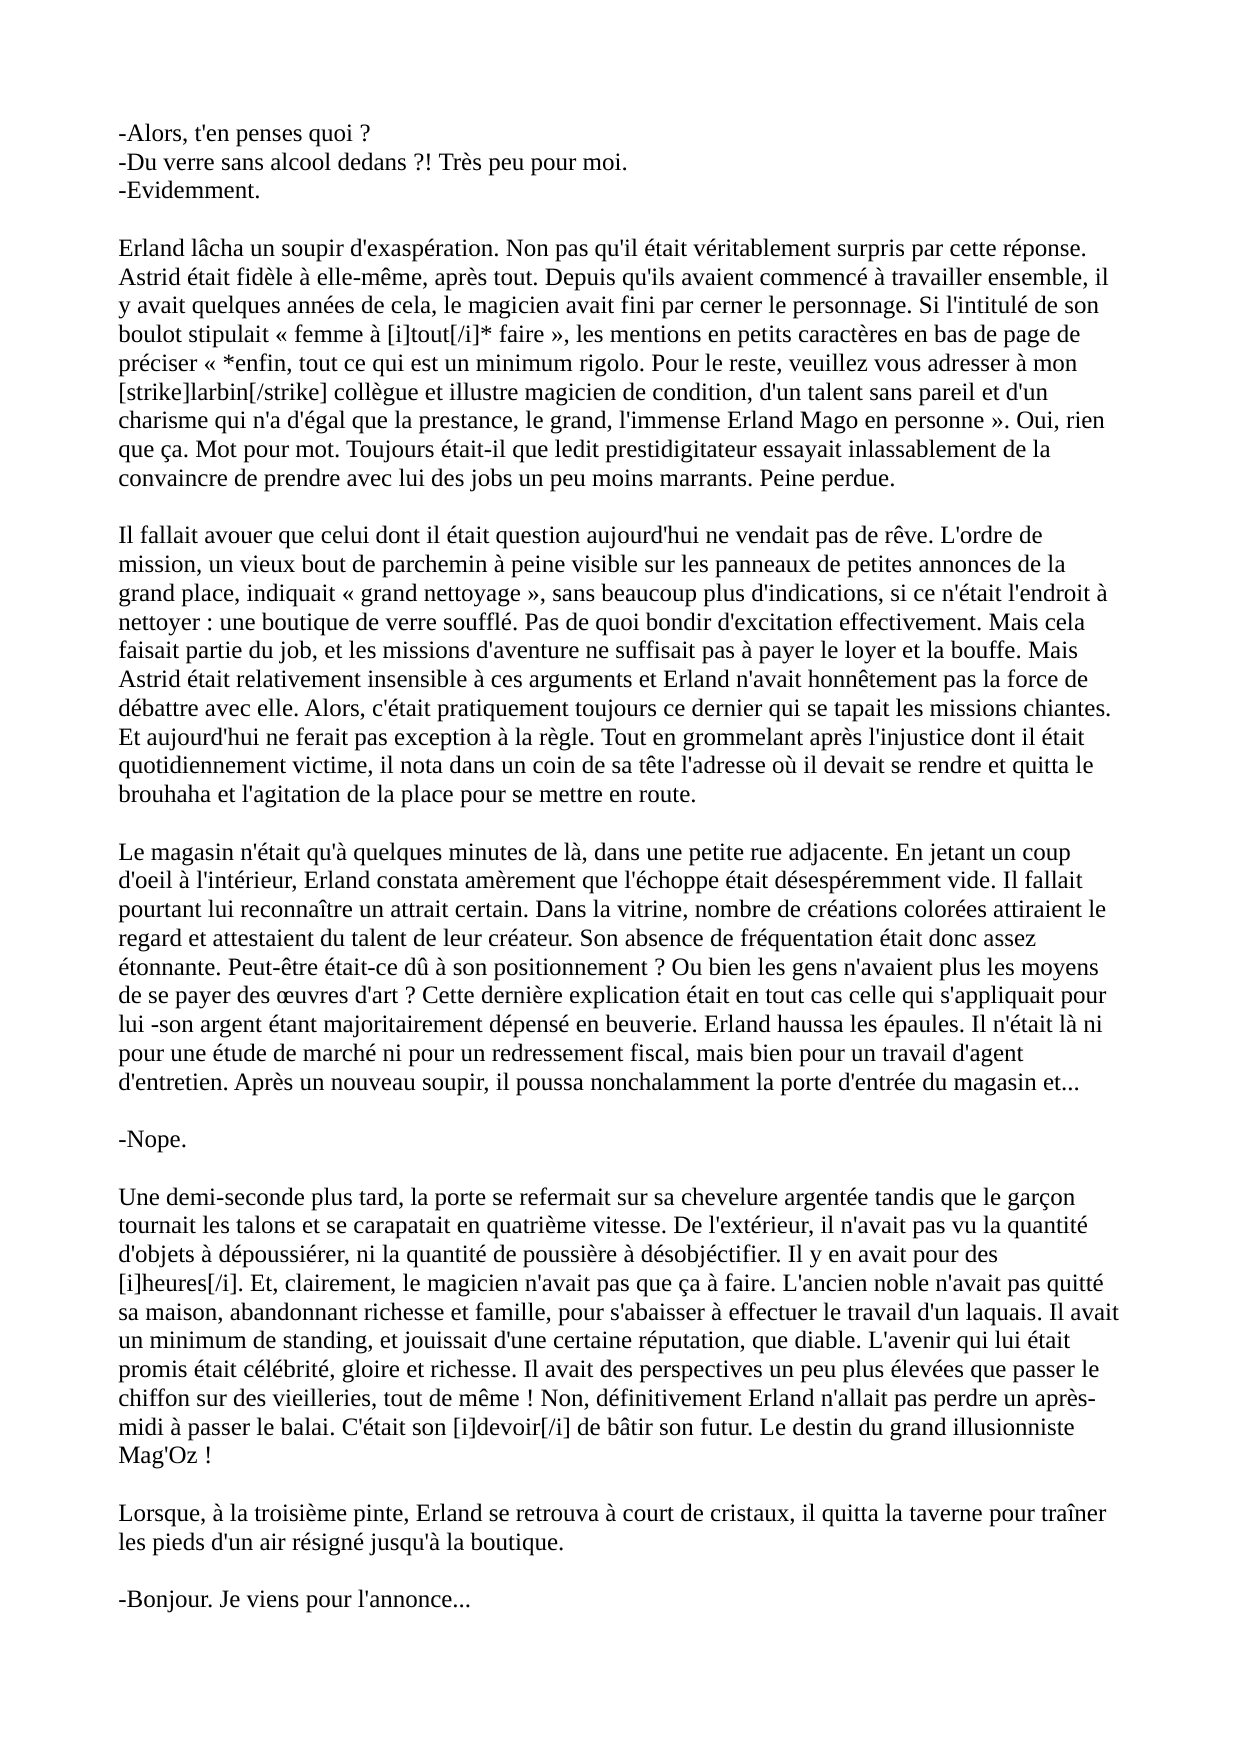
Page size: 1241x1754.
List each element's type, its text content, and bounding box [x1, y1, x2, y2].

text -Evidemment. [118, 176, 1122, 204]
text -Alors, t'en penses quoi ? [118, 118, 1122, 147]
text Une demi-seconde plus tard, la porte se refermait sur sa chevelure argentée tandis que le garçon tournait les talons et se carapatait en quatrième vitesse. De l'extérieur, il n'avait pas vu la quantité d'objets à dépoussiérer, ni la quantité de poussière à désobjéctifier. Il y en avait pour des [i]heures[/i]. Et, clairement, le magicien n'avait pas que ça à faire. L'ancien noble n'avait pas quitté sa maison, abandonnant richesse et famille, pour s'abaisser à effectuer le travail d'un laquais. Il avait un minimum de standing, et jouissait d'une certaine réputation, que diable. L'avenir qui lui était promis était célébrité, gloire et richesse. Il avait des perspectives un peu plus élevées que passer le chiffon sur des vieilleries, tout de même ! Non, définitivement Erland n'allait pas perdre un après-midi à passer le balai. C'était son [i]devoir[/i] de bâtir son futur. Le destin du grand illusionniste Mag'Oz ! [118, 1182, 1122, 1469]
text -Du verre sans alcool dedans ?! Très peu pour moi. [118, 147, 1122, 176]
text -Bonjour. Je viens pour l'annonce... [118, 1584, 1122, 1613]
text -Nope. [118, 1124, 1122, 1153]
text Erland lâcha un soupir d'exaspération. Non pas qu'il était véritablement surpris par cette réponse. Astrid était fidèle à elle-même, après tout. Depuis qu'ils avaient commencé à travailler ensemble, il y avait quelques années de cela, le magicien avait fini par cerner le personnage. Si l'intitulé de son boulot stipulait « femme à [i]tout[/i]* faire », les mentions en petits caractères en bas de page de préciser « *enfin, tout ce qui est un minimum rigolo. Pour le reste, veuillez vous adresser à mon [strike]larbin[/strike] collègue et illustre magicien de condition, d'un talent sans pareil et d'un charisme qui n'a d'égal que la prestance, le grand, l'immense Erland Mago en personne ». Oui, rien que ça. Mot pour mot. Toujours était-il que ledit prestidigitateur essayait inlassablement de la convaincre de prendre avec lui des jobs un peu moins marrants. Peine perdue. [118, 233, 1122, 492]
text Lorsque, à la troisième pinte, Erland se retrouva à court de cristaux, il quitta la taverne pour traîner les pieds d'un air résigné jusqu'à la boutique. [118, 1498, 1122, 1556]
text Il fallait avouer que celui dont il était question aujourd'hui ne vendait pas de rêve. L'ordre de mission, un vieux bout de parchemin à peine visible sur les panneaux de petites annonces de la grand place, indiquait « grand nettoyage », sans beaucoup plus d'indications, si ce n'était l'endroit à nettoyer : une boutique de verre soufflé. Pas de quoi bondir d'excitation effectivement. Mais cela faisait partie du job, et les missions d'aventure ne suffisait pas à payer le loyer et la bouffe. Mais Astrid était relativement insensible à ces arguments et Erland n'avait honnêtement pas la force de débattre avec elle. Alors, c'était pratiquement toujours ce dernier qui se tapait les missions chiantes. Et aujourd'hui ne ferait pas exception à la règle. Tout en grommelant après l'injustice dont il était quotidiennement victime, il nota dans un coin de sa tête l'adresse où il devait se rendre et quitta le brouhaha et l'agitation de la place pour se mettre en route. [118, 521, 1122, 808]
text Le magasin n'était qu'à quelques minutes de là, dans une petite rue adjacente. En jetant un coup d'oeil à l'intérieur, Erland constata amèrement que l'échoppe était désespéremment vide. Il fallait pourtant lui reconnaître un attrait certain. Dans la vitrine, nombre de créations colorées attiraient le regard et attestaient du talent de leur créateur. Son absence de fréquentation était donc assez étonnante. Peut-être était-ce dû à son positionnement ? Ou bien les gens n'avaient plus les moyens de se payer des œuvres d'art ? Cette dernière explication était en tout cas celle qui s'appliquait pour lui -son argent étant majoritairement dépensé en beuverie. Erland haussa les épaules. Il n'était là ni pour une étude de marché ni pour un redressement fiscal, mais bien pour un travail d'agent d'entretien. Après un nouveau soupir, il poussa nonchalamment la porte d'entrée du magasin et... [118, 837, 1122, 1096]
